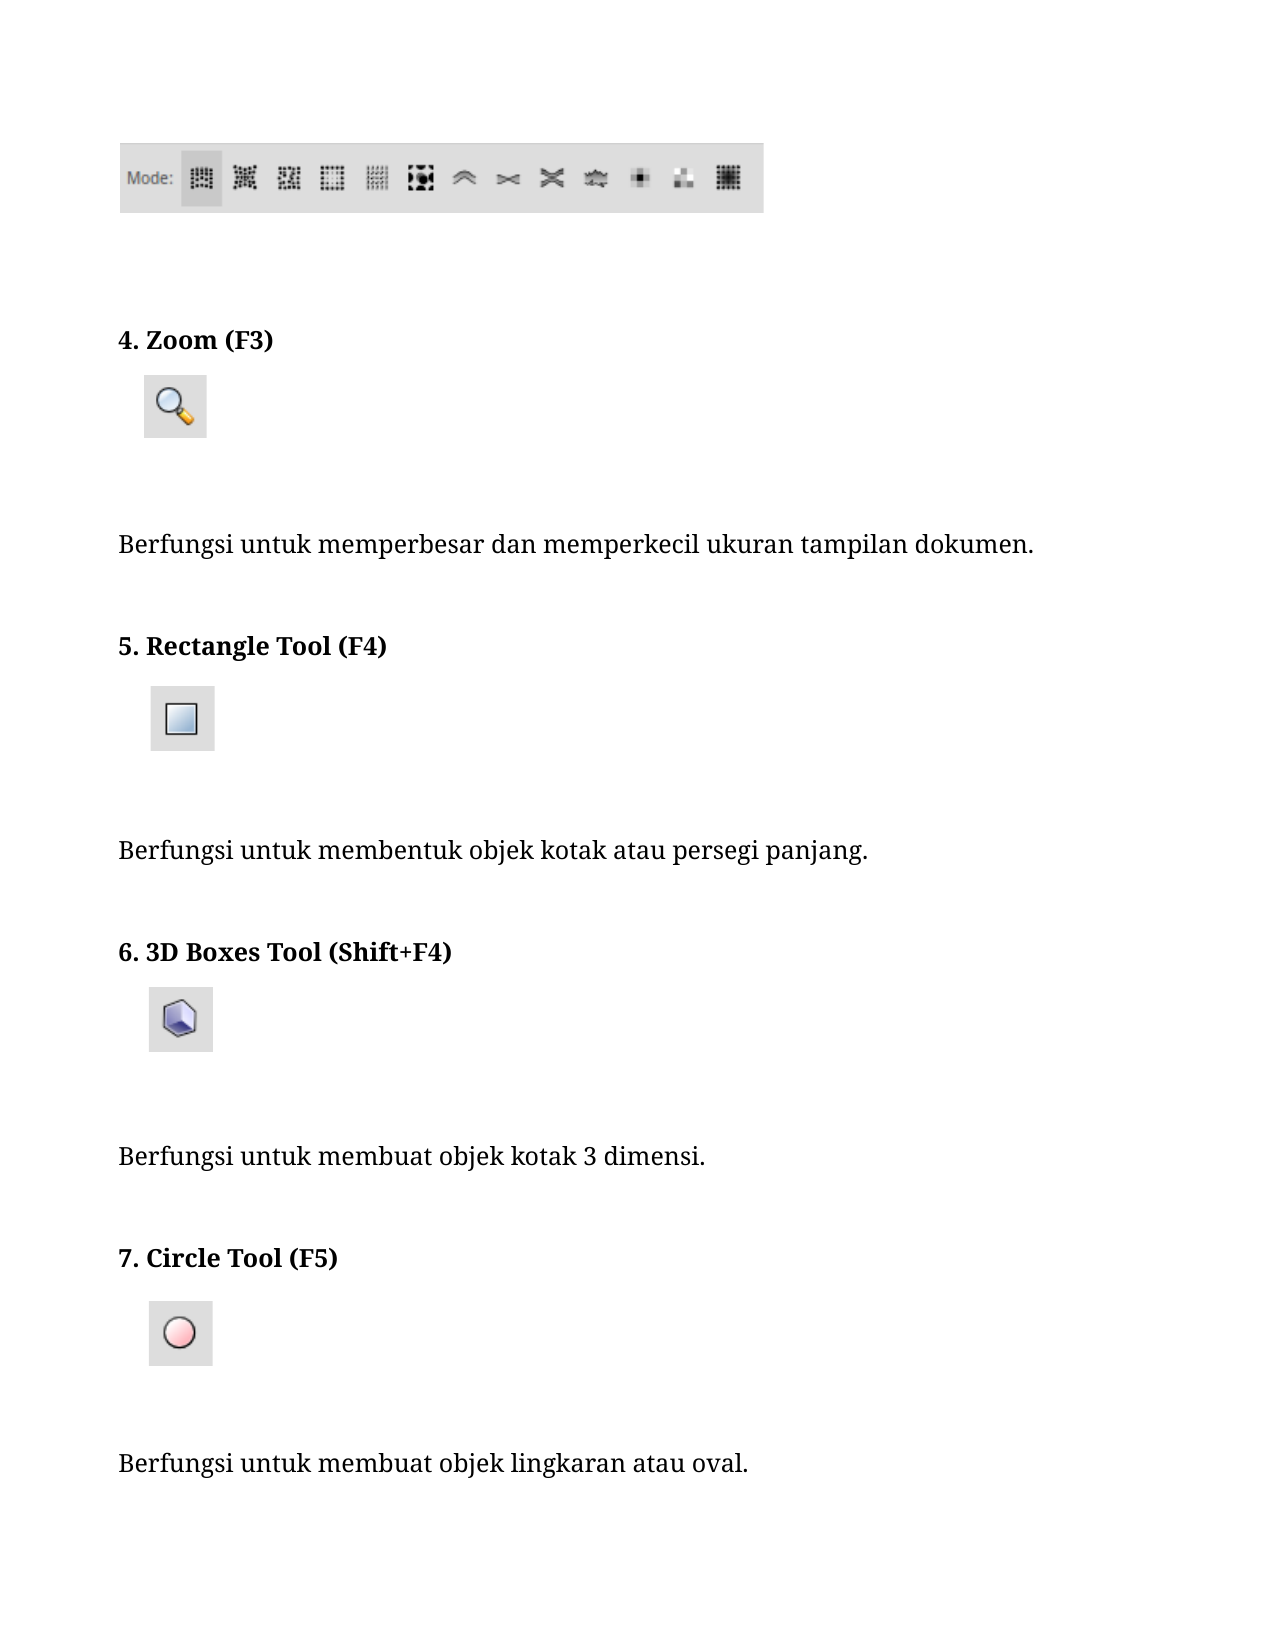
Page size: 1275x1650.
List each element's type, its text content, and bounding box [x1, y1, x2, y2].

text 4. Zoom (F3) [118, 322, 1157, 356]
picture [150, 686, 215, 751]
picture [144, 375, 207, 438]
text 6. 3D Boxes Tool (Shift+F4) [118, 935, 1157, 969]
text Berfungsi untuk membuat objek lingkaran atau oval. [118, 1445, 1157, 1479]
picture [120, 143, 764, 213]
picture [148, 1301, 213, 1366]
text Berfungsi untuk memperbesar dan memperkecil ukuran tampilan dokumen. [118, 526, 1157, 561]
text 5. Rectangle Tool (F4) [118, 628, 1157, 663]
picture [148, 987, 213, 1052]
text Berfungsi untuk membentuk objek kotak atau persegi panjang. [118, 833, 1157, 867]
text 7. Circle Tool (F5) [118, 1241, 1157, 1275]
text Berfungsi untuk membuat objek kotak 3 dimensi. [118, 1139, 1157, 1173]
